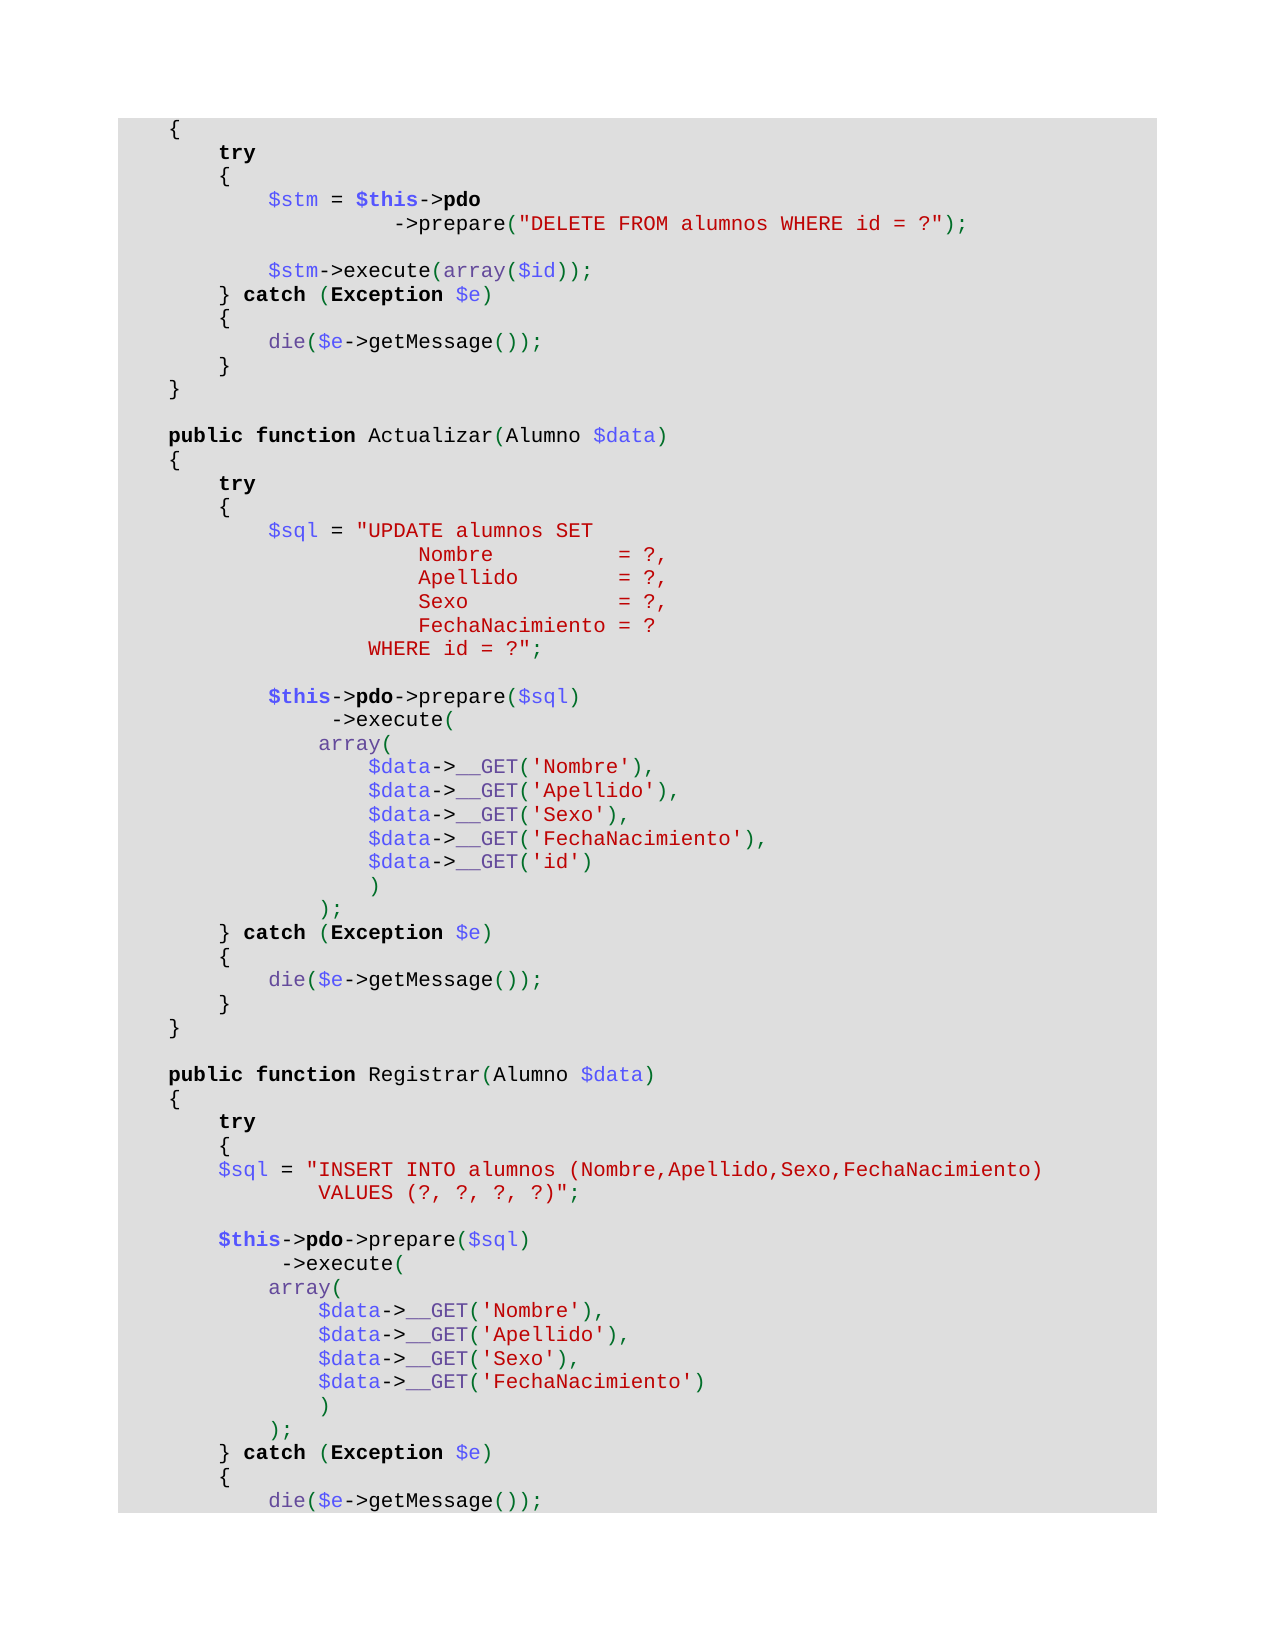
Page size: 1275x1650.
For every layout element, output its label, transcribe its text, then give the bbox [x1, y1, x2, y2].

text { [118, 165, 1157, 189]
text die($e->getMessage()); [118, 969, 1157, 993]
text WHERE id = ?"; [118, 638, 1157, 662]
text $data->__GET('Sexo'), [118, 804, 1157, 827]
text { [118, 118, 1157, 142]
text $this->pdo->prepare($sql) [118, 686, 1157, 709]
text { [118, 449, 1157, 473]
text { [118, 307, 1157, 331]
text array( [118, 733, 1157, 757]
text VALUES (?, ?, ?, ?)"; [118, 1182, 1157, 1206]
text FechaNacimiento = ? [118, 615, 1157, 638]
text } [118, 354, 1157, 378]
text $data->__GET('Apellido'), [118, 780, 1157, 804]
text ) [118, 1395, 1157, 1419]
text try [118, 473, 1157, 496]
text ); [118, 1419, 1157, 1442]
text $data->__GET('Nombre'), [118, 757, 1157, 780]
text try [118, 1111, 1157, 1135]
text Apellido = ?, [118, 567, 1157, 591]
text ->prepare("DELETE FROM alumnos WHERE id = ?"); [118, 213, 1157, 236]
text $data->__GET('Sexo'), [118, 1348, 1157, 1371]
text $stm->execute(array($id)); [118, 260, 1157, 284]
text $data->__GET('id') [118, 851, 1157, 875]
text $sql = "INSERT INTO alumnos (Nombre,Apellido,Sexo,FechaNacimiento) [118, 1158, 1157, 1182]
text $stm = $this->pdo [118, 189, 1157, 213]
text ->execute( [118, 709, 1157, 733]
text $data->__GET('Apellido'), [118, 1324, 1157, 1348]
text { [118, 1466, 1157, 1489]
text } [118, 993, 1157, 1017]
text die($e->getMessage()); [118, 331, 1157, 354]
text die($e->getMessage()); [118, 1489, 1157, 1513]
text Sexo = ?, [118, 591, 1157, 615]
text $this->pdo->prepare($sql) [118, 1229, 1157, 1253]
text Nombre = ?, [118, 544, 1157, 567]
text ) [118, 875, 1157, 898]
text { [118, 946, 1157, 969]
text try [118, 142, 1157, 165]
text $sql = "UPDATE alumnos SET [118, 520, 1157, 544]
text public function Actualizar(Alumno $data) [118, 426, 1157, 449]
text ->execute( [118, 1253, 1157, 1277]
text $data->__GET('FechaNacimiento') [118, 1371, 1157, 1395]
text } [118, 1017, 1157, 1040]
text } catch (Exception $e) [118, 922, 1157, 946]
text array( [118, 1277, 1157, 1300]
text ); [118, 898, 1157, 922]
text } catch (Exception $e) [118, 1442, 1157, 1466]
text } catch (Exception $e) [118, 284, 1157, 307]
text } [118, 378, 1157, 402]
text public function Registrar(Alumno $data) [118, 1064, 1157, 1088]
text { [118, 496, 1157, 520]
text $data->__GET('FechaNacimiento'), [118, 827, 1157, 851]
text { [118, 1088, 1157, 1111]
text $data->__GET('Nombre'), [118, 1300, 1157, 1324]
text { [118, 1135, 1157, 1158]
